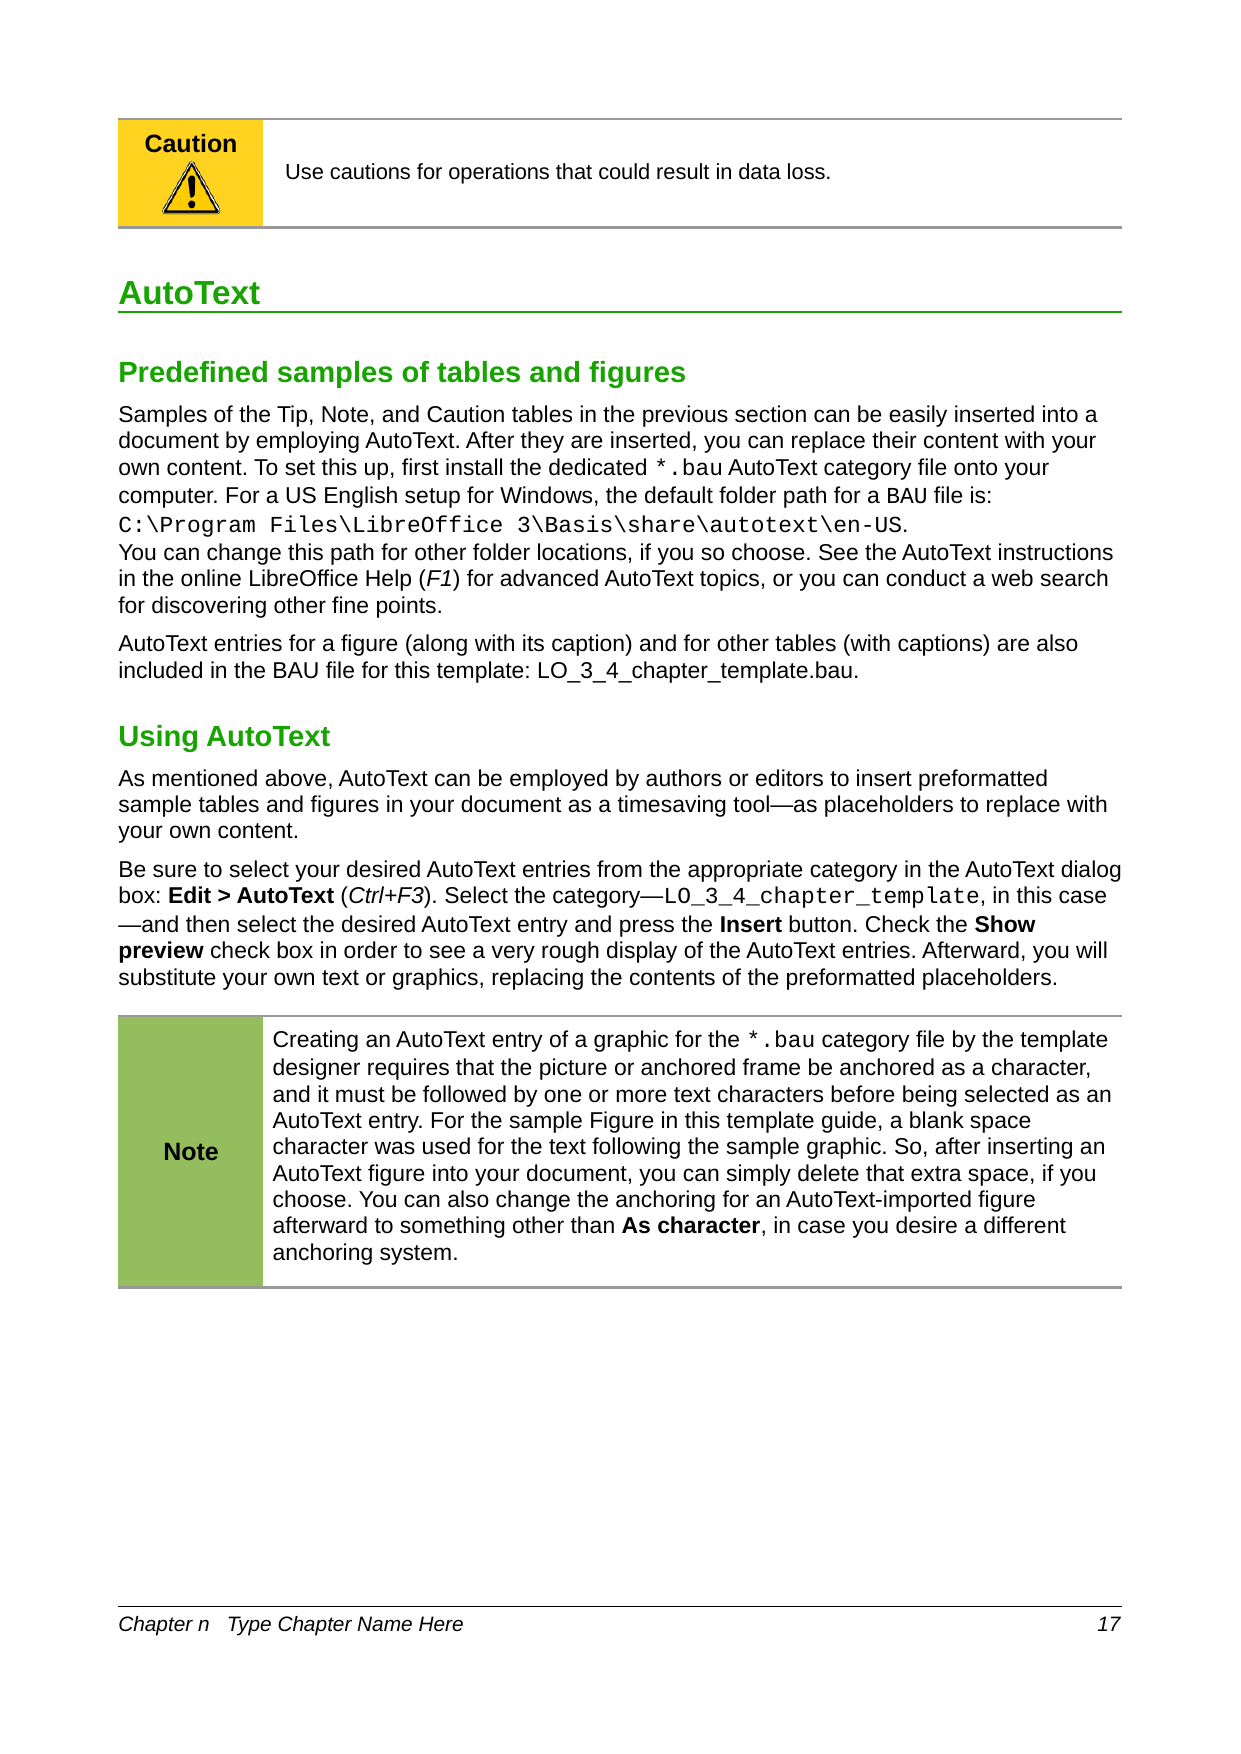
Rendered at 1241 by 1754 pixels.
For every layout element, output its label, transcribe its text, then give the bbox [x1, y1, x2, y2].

table_header Creating an AutoText entry of a graphic for the *.bau category file by the template designer requires that the picture or anchored frame be anchored as a character, and it must be followed by one or more text characters before being selected as an AutoText entry. For the sample Figure in this template guide, a blank space character was used for the text following the sample graphic. So, after inserting an AutoText figure into your document, you can simply delete that extra space, if you choose. You can also change the anchoring for an AutoText-imported figure afterward to something other than As character, in case you desire a different anchoring system. [264, 1017, 1122, 1286]
text Samples of the Tip, Note, and Caution tables in the previous section can be easily inserted into a document by employing AutoText. After they are inserted, you can replace their content with your own content. To set this up, first install the dedicated *.bau AutoText category file onto your computer. For a US English setup for Windows, the default folder path for a BAU file is: C:\Program Files\LibreOffice 3\Basis\share\autotext\en-US. You can change this path for other folder locations, if you so choose. See the AutoText instructions in the online LibreOffice Help (F1) for advanced AutoText topics, or you can conduct a web search for discovering other fine points. [118, 401, 1122, 618]
subtitle Predefined samples of tables and figures [118, 355, 1122, 389]
table_header Note [118, 1017, 263, 1286]
subtitle Using AutoText [118, 719, 1122, 752]
text Be sure to select your desired AutoText entries from the appropriate category in the AutoText dialog box: Edit > AutoText (Ctrl+F3). Select the category—LO_3_4_chapter_template, in this case—and then select the desired AutoText entry and press the Insert button. Check the Show preview check box in order to see a very rough display of the AutoText entries. Afterward, you will substitute your own text or graphics, replacing the contents of the preformatted placeholders. [118, 856, 1122, 990]
picture [158, 157, 224, 218]
text As mentioned above, AutoText can be employed by authors or editors to insert preformatted sample tables and figures in your document as a timesaving tool—as placeholders to replace with your own content. [118, 764, 1122, 844]
subtitle AutoText [118, 273, 1122, 311]
table_header Use cautions for operations that could result in data loss. [264, 120, 1122, 226]
table_header Caution [118, 120, 263, 226]
text AutoText entries for a figure (along with its caption) and for other tables (with captions) are also included in the BAU file for this template: LO_3_4_chapter_template.bau. [118, 630, 1122, 683]
